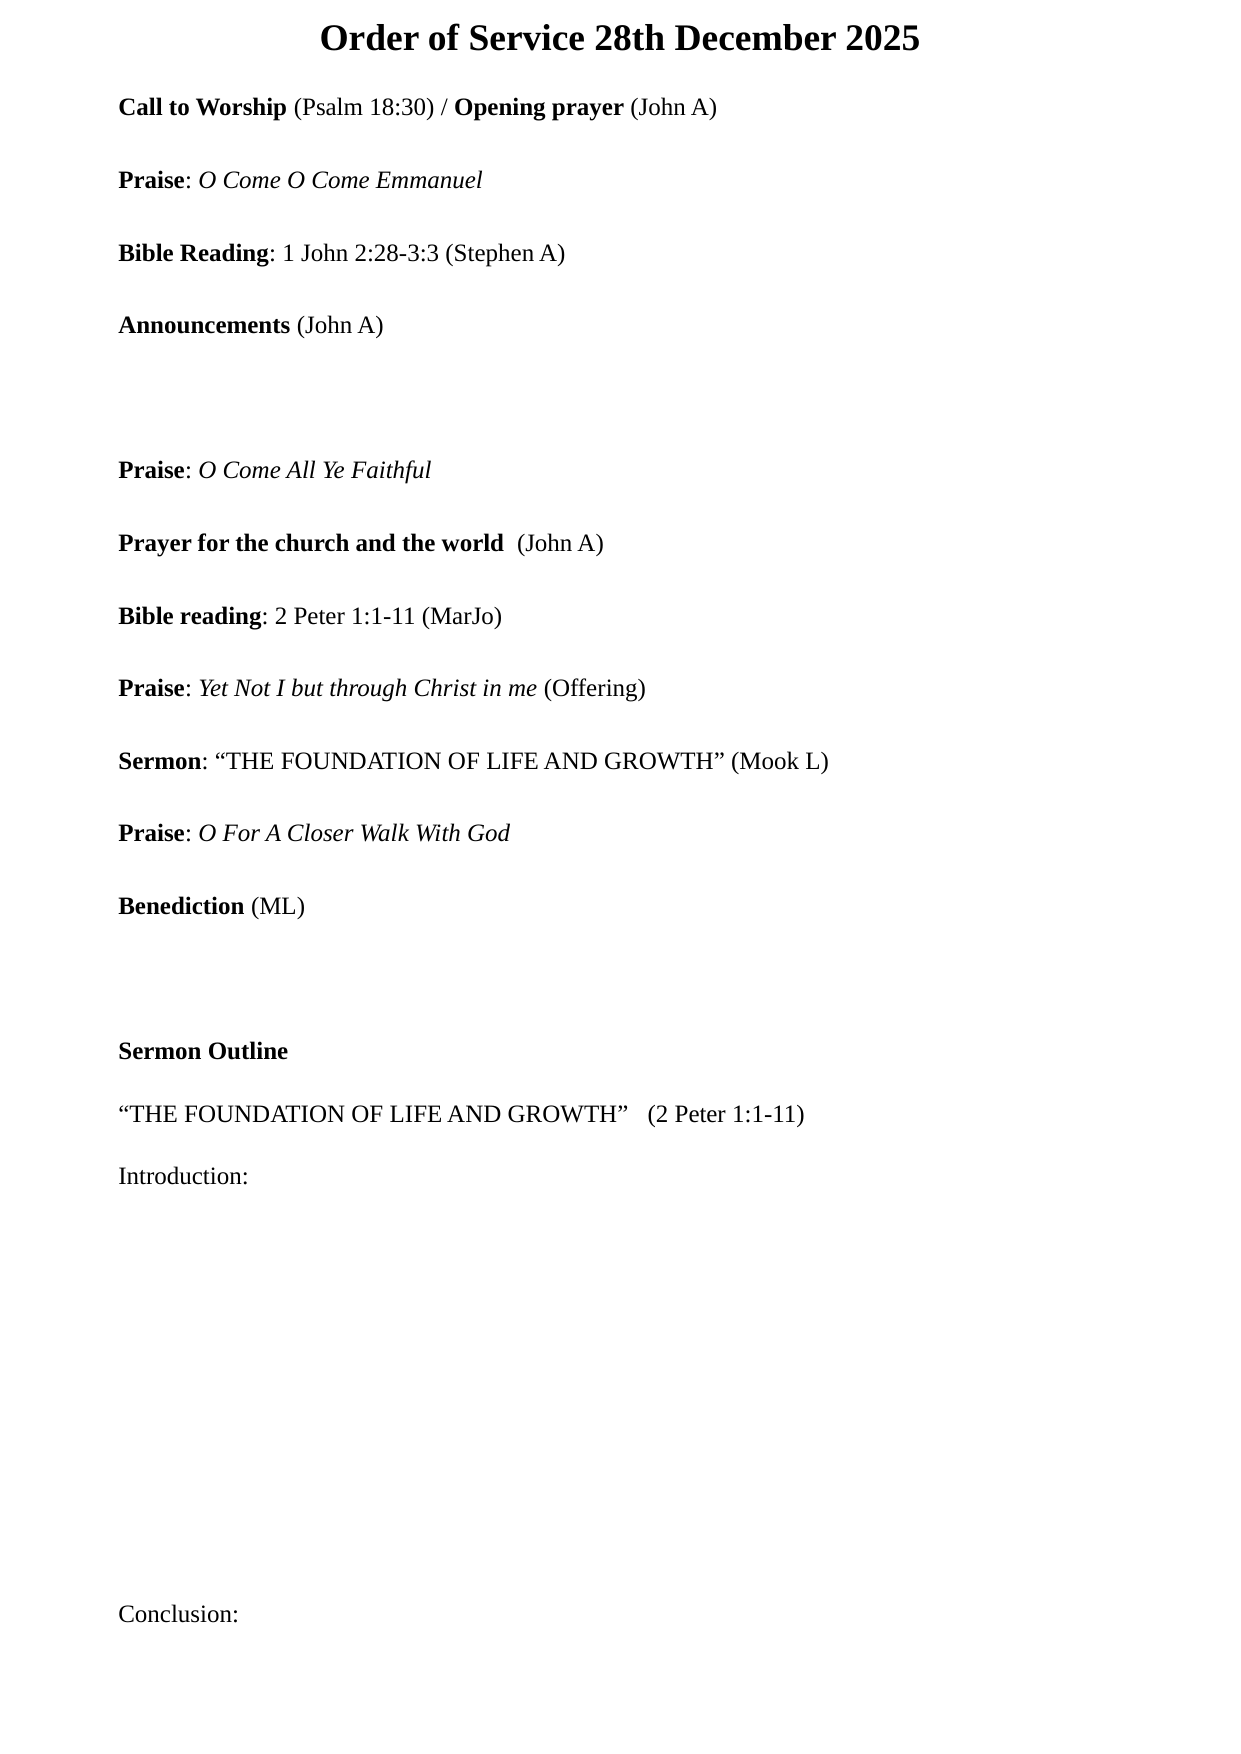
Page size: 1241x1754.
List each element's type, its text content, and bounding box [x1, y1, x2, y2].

text Prayer for the church and the world (John A) [118, 528, 1122, 557]
text Praise: Yet Not I but through Christ in me (Offering) [118, 673, 1122, 702]
text Announcements (John A) [118, 310, 1122, 339]
text Bible reading: 2 Peter 1:1-11 (MarJo) [118, 601, 1122, 629]
text Sermon: “THE FOUNDATION OF LIFE AND GROWTH” (Mook L) [118, 746, 1122, 775]
text Call to Worship (Psalm 18:30) / Opening prayer (John A) [118, 92, 1122, 121]
text Praise: O For A Closer Walk With God [118, 818, 1122, 847]
text Introduction: [118, 1161, 1122, 1190]
text Sermon Outline [118, 1036, 1122, 1065]
text Conclusion: [118, 1599, 1122, 1628]
text Praise: O Come All Ye Faithful [118, 456, 1122, 484]
text Praise: O Come O Come Emmanuel [118, 165, 1122, 194]
text “THE FOUNDATION OF LIFE AND GROWTH” (2 Peter 1:1-11) [118, 1099, 1122, 1128]
text Benediction (ML) [118, 891, 1122, 920]
text Bible Reading: 1 John 2:28-3:3 (Stephen A) [118, 238, 1122, 266]
